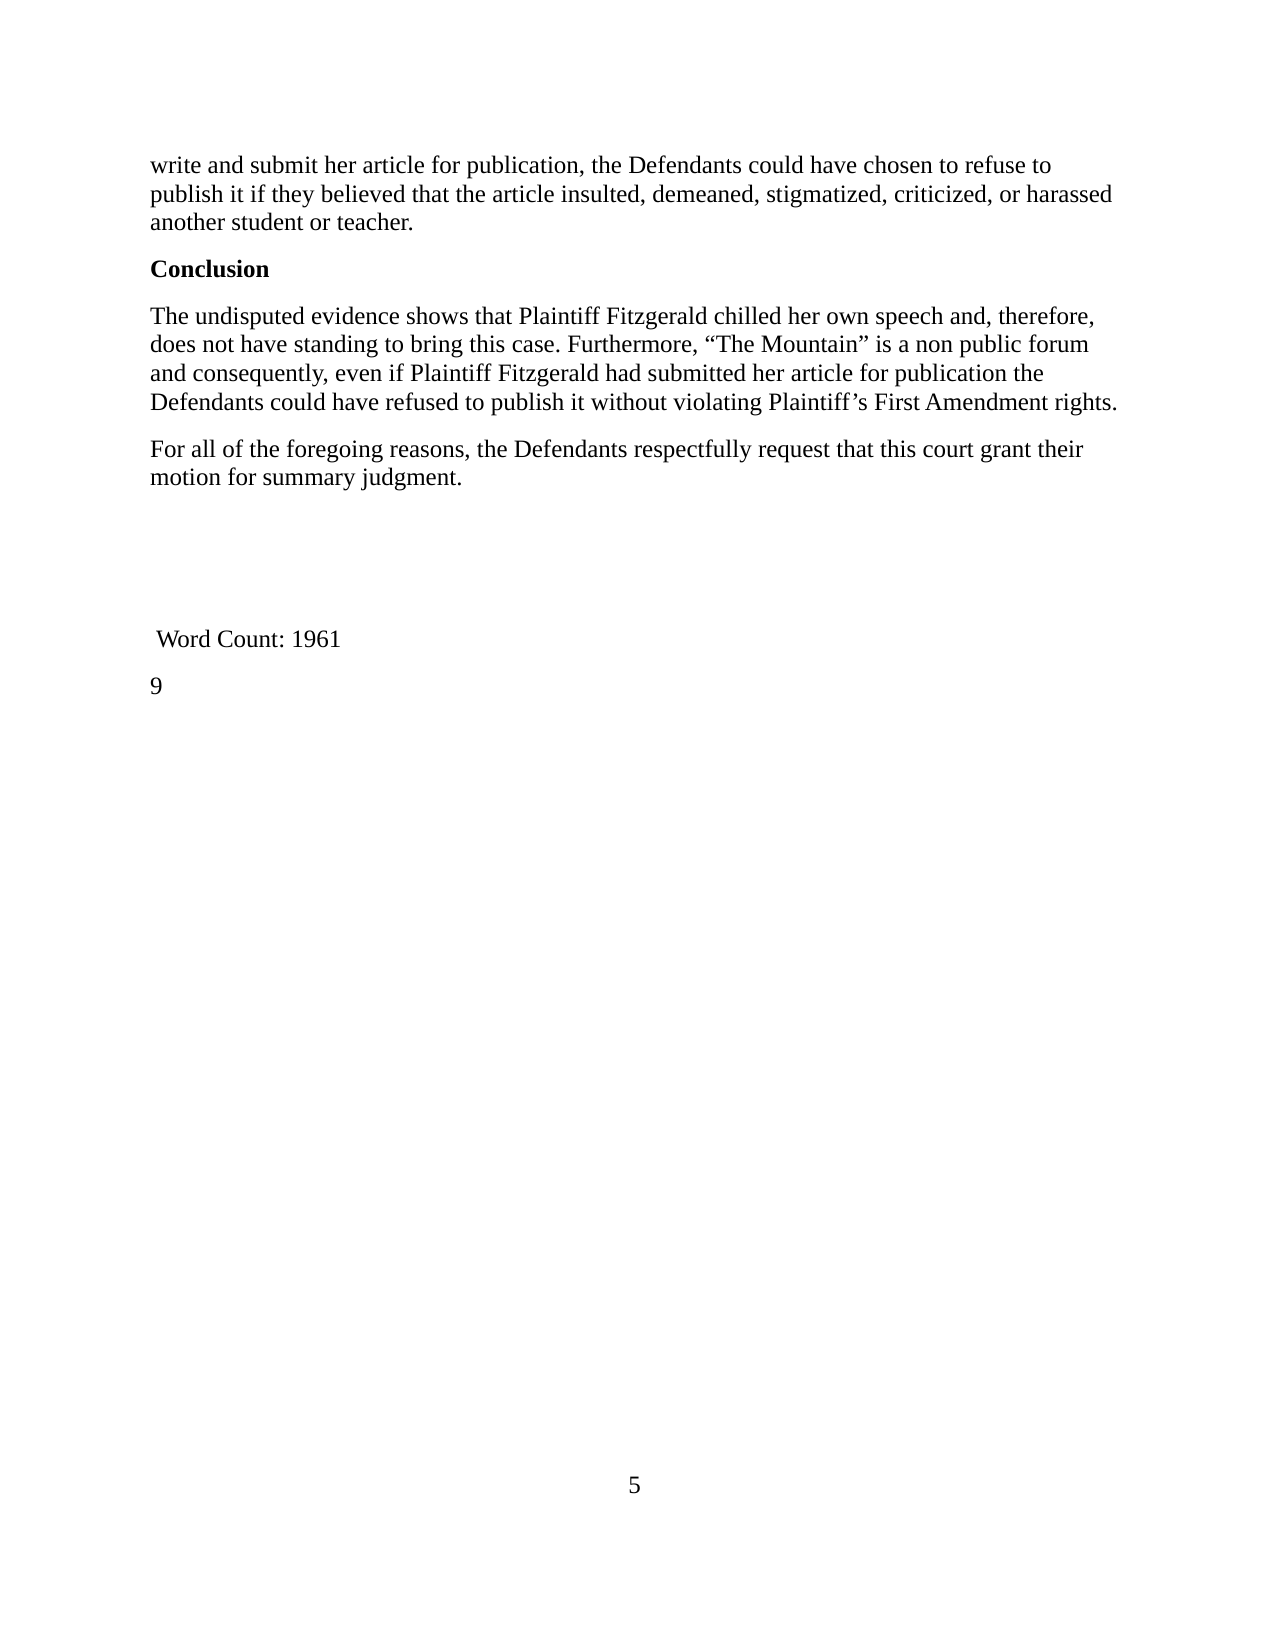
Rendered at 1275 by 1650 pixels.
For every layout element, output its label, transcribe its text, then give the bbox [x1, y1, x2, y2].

text write and submit her article for publication, the Defendants could have chosen to refuse to publish it if they believed that the article insulted, demeaned, stigmatized, criticized, or harassed another student or teacher. [150, 150, 1125, 236]
text Word Count: 1961 [150, 509, 1125, 653]
text Conclusion [150, 254, 1125, 283]
text For all of the foregoing reasons, the Defendants respectfully request that this court grant their motion for summary judgment. [150, 434, 1125, 491]
text The undisputed evidence shows that Plaintiff Fitzgerald chilled her own speech and, therefore, does not have standing to bring this case. Furthermore, “The Mountain” is a non public forum and consequently, even if Plaintiff Fitzgerald had submitted her article for publication the Defendants could have refused to publish it without violating Plaintiff’s First Amendment rights. [150, 301, 1125, 416]
text 9 [150, 671, 1125, 699]
